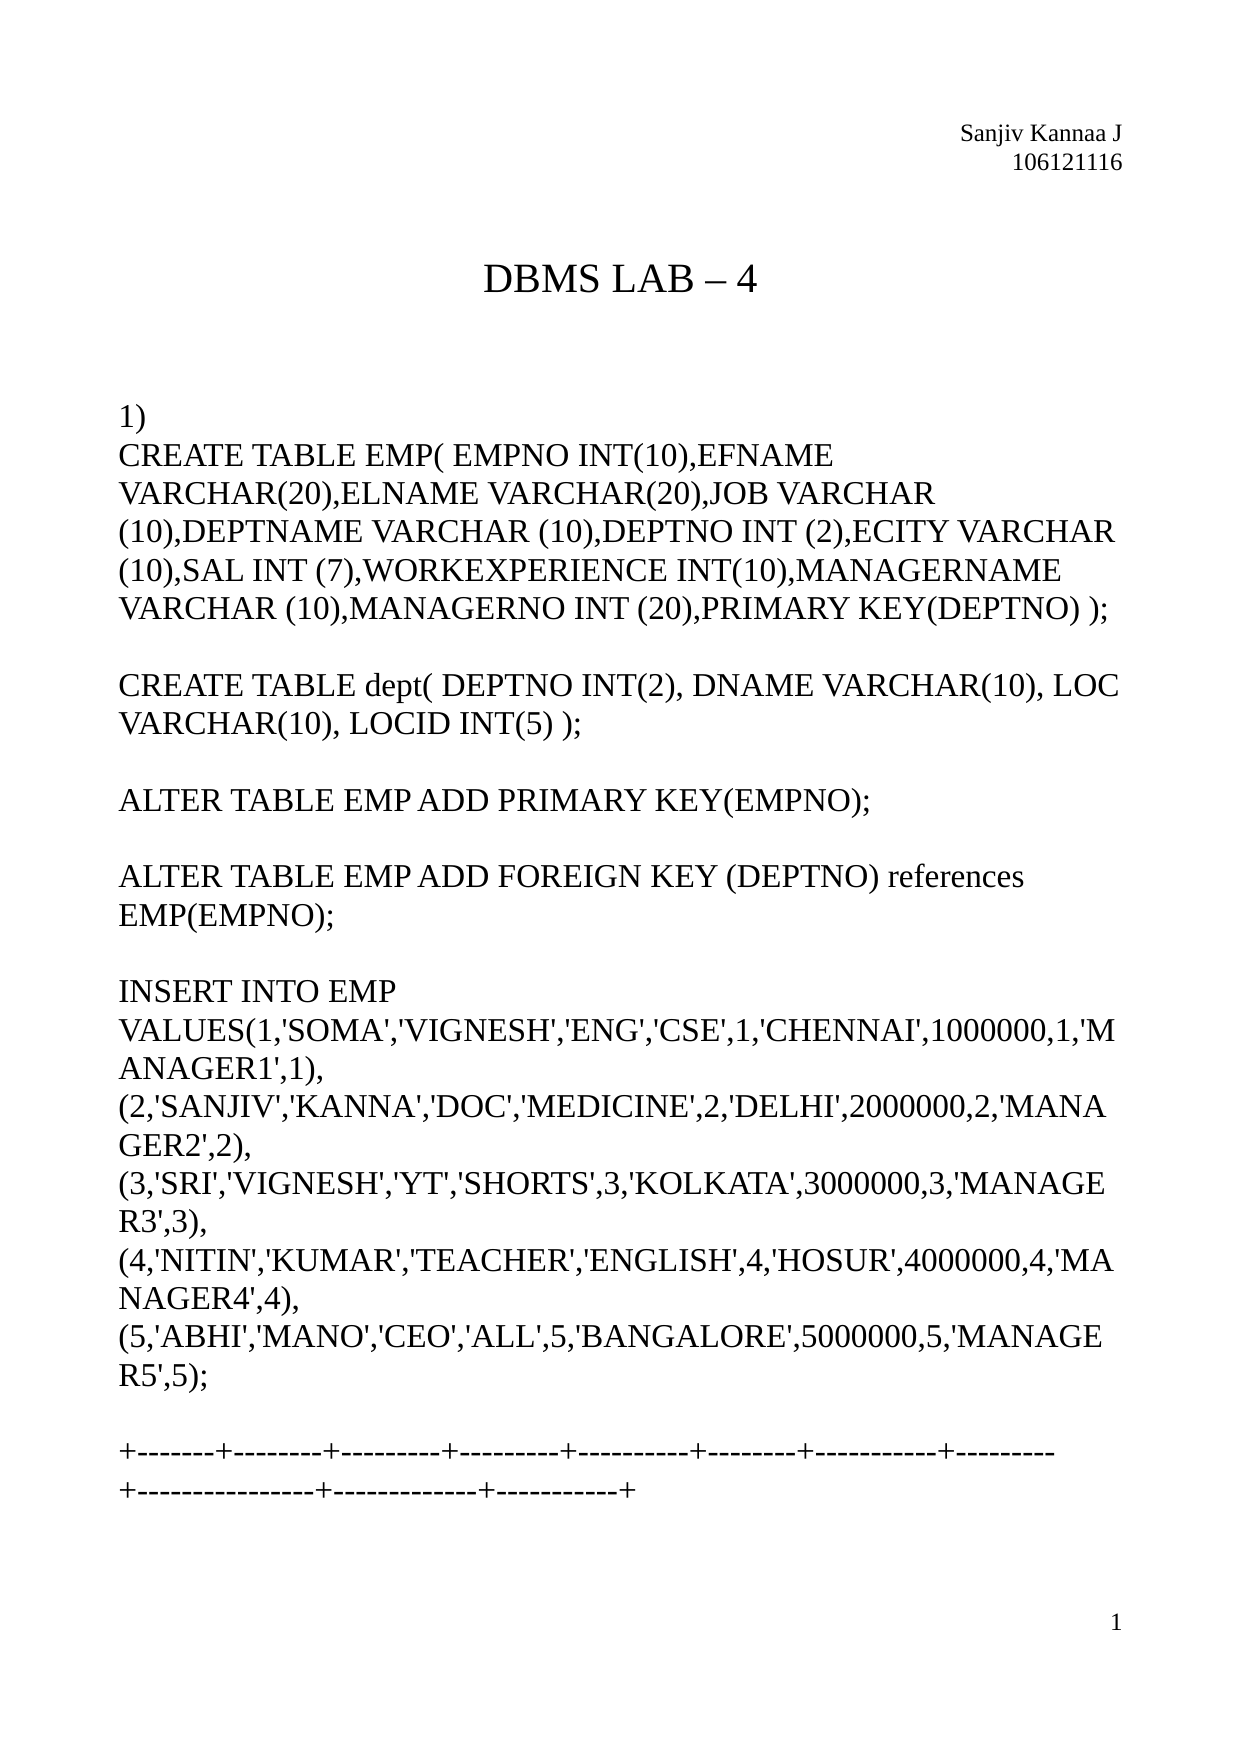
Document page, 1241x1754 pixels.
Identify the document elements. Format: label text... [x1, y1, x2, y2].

text +-------+--------+---------+---------+----------+--------+-----------+---------+----------------+-------------+-----------+ [118, 1432, 1122, 1508]
text 1) [118, 397, 1122, 435]
text INSERT INTO EMP VALUES(1,'SOMA','VIGNESH','ENG','CSE',1,'CHENNAI',1000000,1,'MANAGER1',1),(2,'SANJIV','KANNA','DOC','MEDICINE',2,'DELHI',2000000,2,'MANAGER2',2),(3,'SRI','VIGNESH','YT','SHORTS',3,'KOLKATA',3000000,3,'MANAGER3',3),(4,'NITIN','KUMAR','TEACHER','ENGLISH',4,'HOSUR',4000000,4,'MANAGER4',4),(5,'ABHI','MANO','CEO','ALL',5,'BANGALORE',5000000,5,'MANAGER5',5); [118, 972, 1122, 1393]
text CREATE TABLE dept( DEPTNO INT(2), DNAME VARCHAR(10), LOC VARCHAR(10), LOCID INT(5) ); [118, 665, 1122, 742]
text ALTER TABLE EMP ADD FOREIGN KEY (DEPTNO) references EMP(EMPNO); [118, 857, 1122, 933]
text CREATE TABLE EMP( EMPNO INT(10),EFNAME VARCHAR(20),ELNAME VARCHAR(20),JOB VARCHAR (10),DEPTNAME VARCHAR (10),DEPTNO INT (2),ECITY VARCHAR (10),SAL INT (7),WORKEXPERIENCE INT(10),MANAGERNAME VARCHAR (10),MANAGERNO INT (20),PRIMARY KEY(DEPTNO) ); [118, 435, 1122, 627]
text DBMS LAB – 4 [118, 253, 1122, 301]
text ALTER TABLE EMP ADD PRIMARY KEY(EMPNO); [118, 780, 1122, 818]
